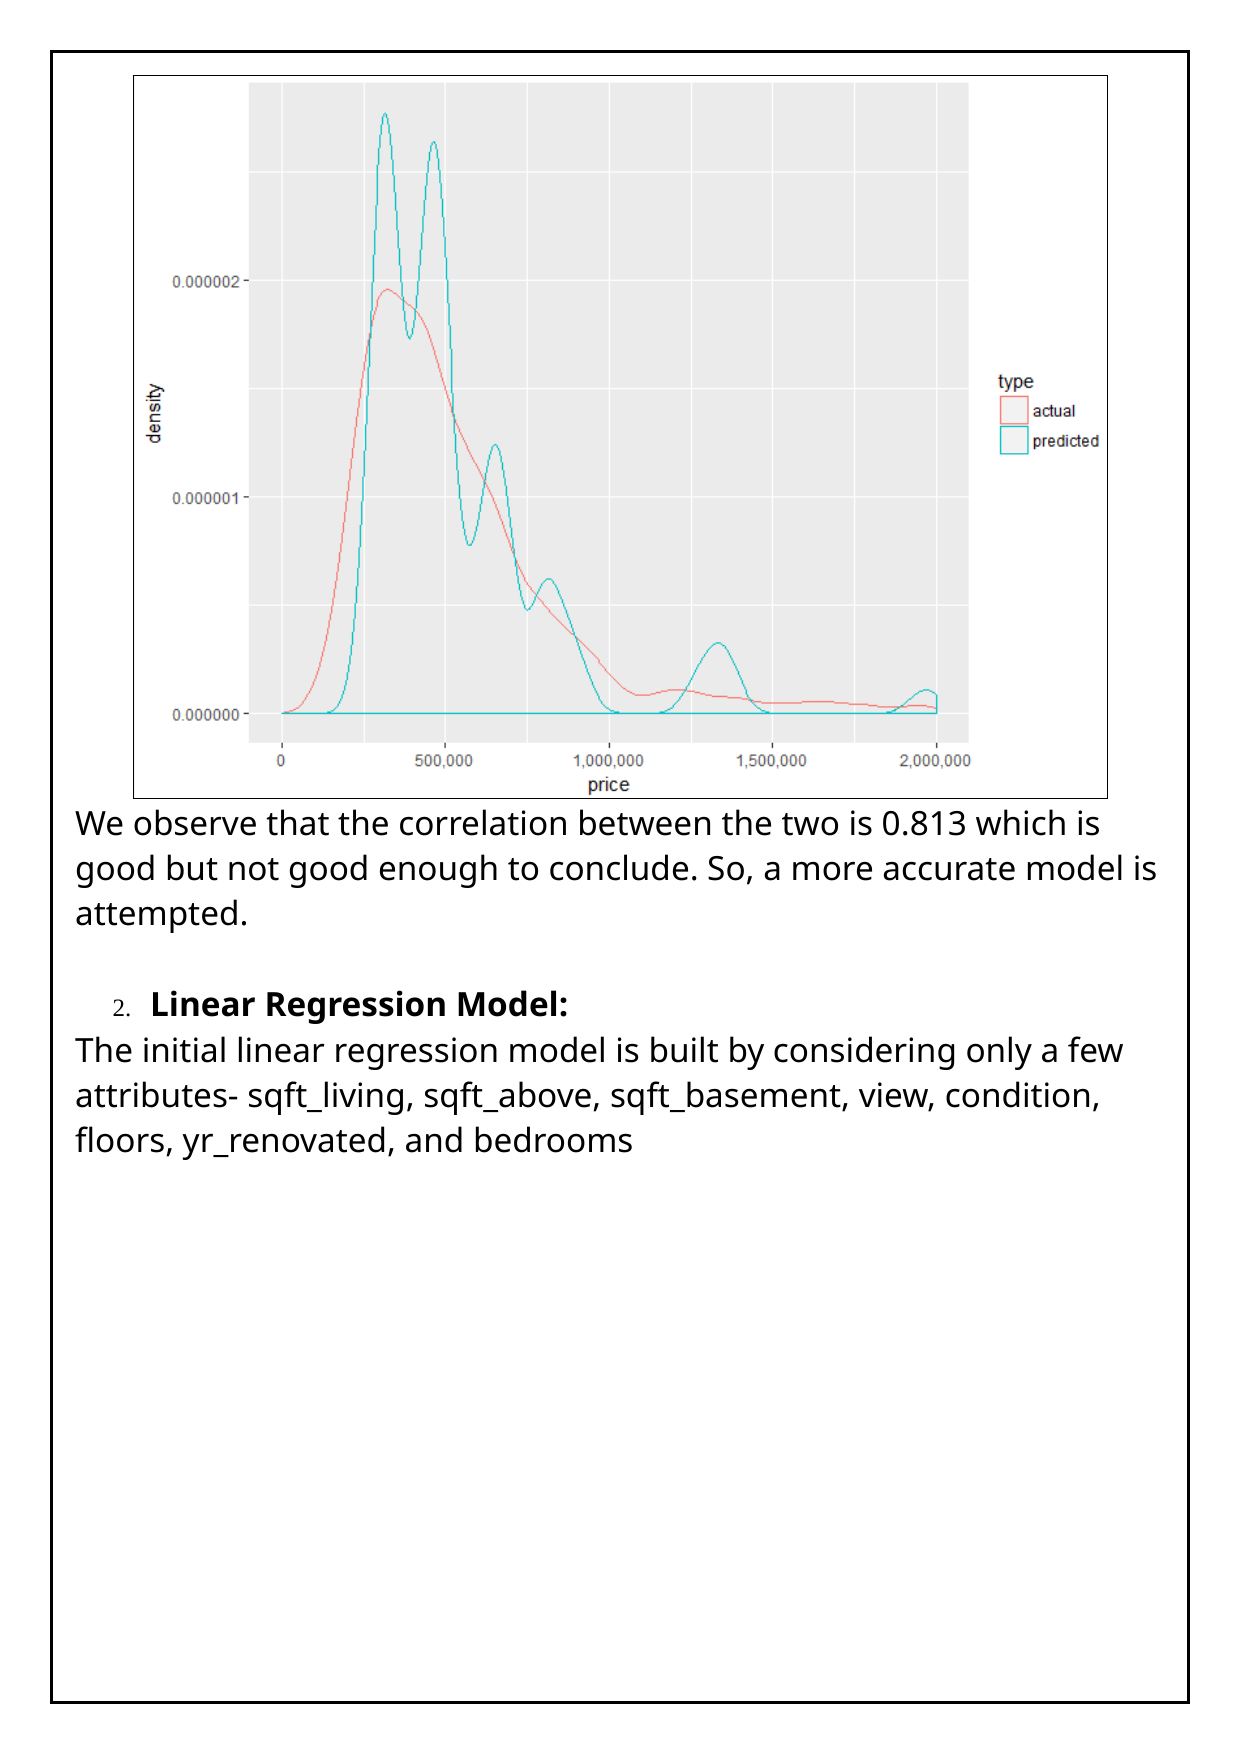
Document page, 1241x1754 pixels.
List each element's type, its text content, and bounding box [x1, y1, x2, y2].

picture [134, 76, 1107, 798]
list Linear Regression Model: [112, 981, 1165, 1026]
text We observe that the correlation between the two is 0.813 which is good but not good enough to conclude. So, a more accurate model is attempted. [75, 799, 1165, 936]
text The initial linear regression model is built by considering only a few attributes- sqft_living, sqft_above, sqft_basement, view, condition, floors, yr_renovated, and bedrooms [75, 1026, 1165, 1163]
